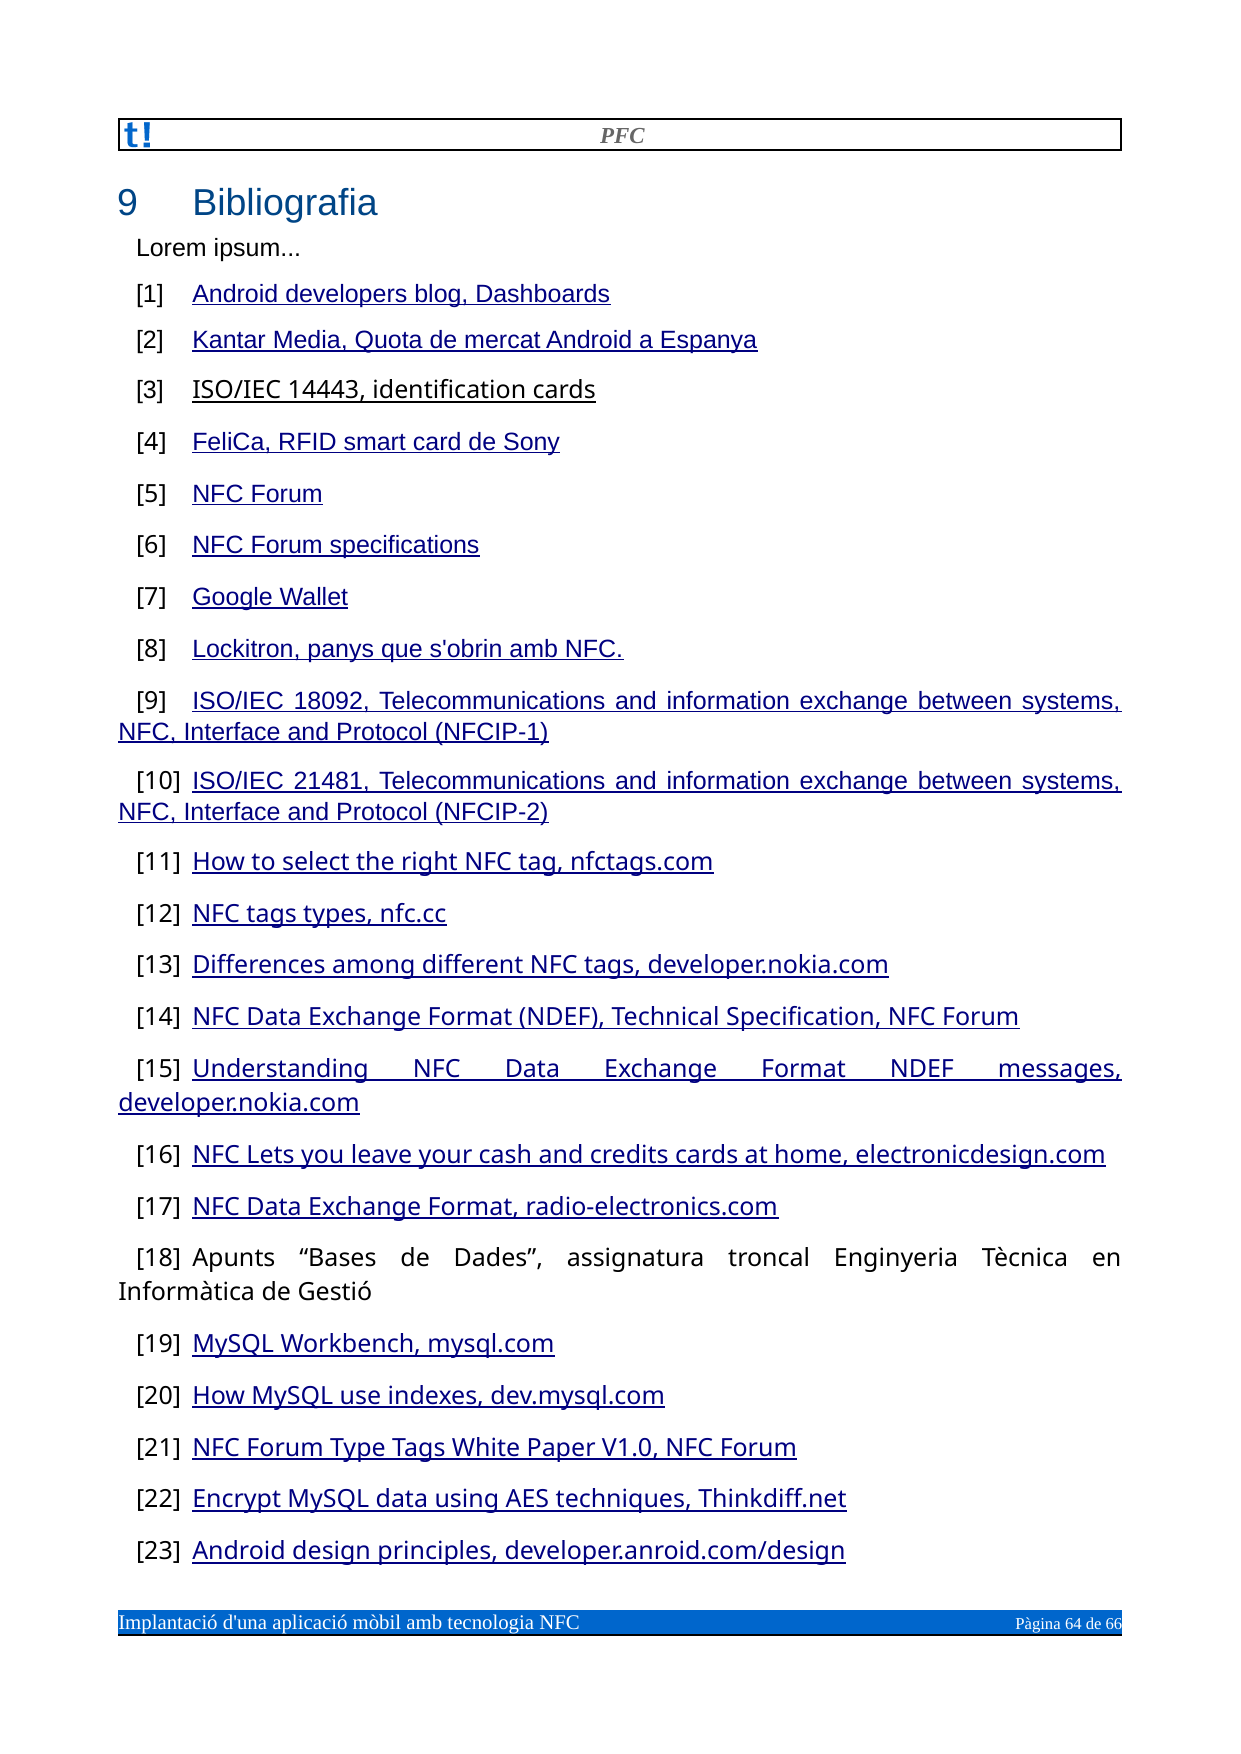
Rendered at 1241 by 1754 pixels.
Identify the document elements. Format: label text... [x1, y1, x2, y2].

text [13] Differences among different NFC tags, developer.nokia.com [118, 947, 1122, 981]
text [17] NFC Data Exchange Format, radio-electronics.com [118, 1188, 1122, 1222]
text [3] ISO/IEC 14443, identification cards [118, 372, 1122, 406]
text [19] MySQL Workbench, mysql.com [118, 1326, 1122, 1360]
text [8] Lockitron, panys que s'obrin amb NFC. [118, 631, 1122, 665]
text [2] Kantar Media, Quota de mercat Android a Espanya [118, 325, 1122, 354]
text [5] NFC Forum [118, 475, 1122, 509]
text [9] ISO/IEC 18092, Telecommunications and information exchange between systems, NFC, Interface and Protocol (NFCIP-1) [118, 682, 1122, 745]
text [15] Understanding NFC Data Exchange Format NDEF messages, developer.nokia.com [118, 1051, 1122, 1119]
text [20] How MySQL use indexes, dev.mysql.com [118, 1378, 1122, 1412]
text [10] ISO/IEC 21481, Telecommunications and information exchange between systems, NFC, Interface and Protocol (NFCIP-2) [118, 763, 1122, 826]
picture [123, 121, 151, 148]
text [1] Android developers blog, Dashboards [118, 279, 1122, 308]
text [16] NFC Lets you leave your cash and credits cards at home, electronicdesign.com [118, 1136, 1122, 1171]
text [7] Google Wallet [118, 579, 1122, 613]
text [4] FeliCa, RFID smart card de Sony [118, 424, 1122, 458]
text [12] NFC tags types, nfc.cc [118, 895, 1122, 929]
text [11] How to select the right NFC tag, nfctags.com [118, 843, 1122, 878]
text [23] Android design principles, developer.anroid.com/design [118, 1533, 1122, 1567]
text [22] Encrypt MySQL data using AES techniques, Thinkdiff.net [118, 1481, 1122, 1515]
text [18] Apunts “Bases de Dades”, assignatura troncal Enginyeria Tècnica en Informàtica de Gestió [118, 1240, 1122, 1308]
text [6] NFC Forum specifications [118, 527, 1122, 561]
text [21] NFC Forum Type Tags White Paper V1.0, NFC Forum [118, 1429, 1122, 1463]
text Lorem ipsum... [118, 232, 1122, 261]
subtitle Bibliografia [106, 181, 1122, 224]
text [14] NFC Data Exchange Format (NDEF), Technical Specification, NFC Forum [118, 999, 1122, 1033]
